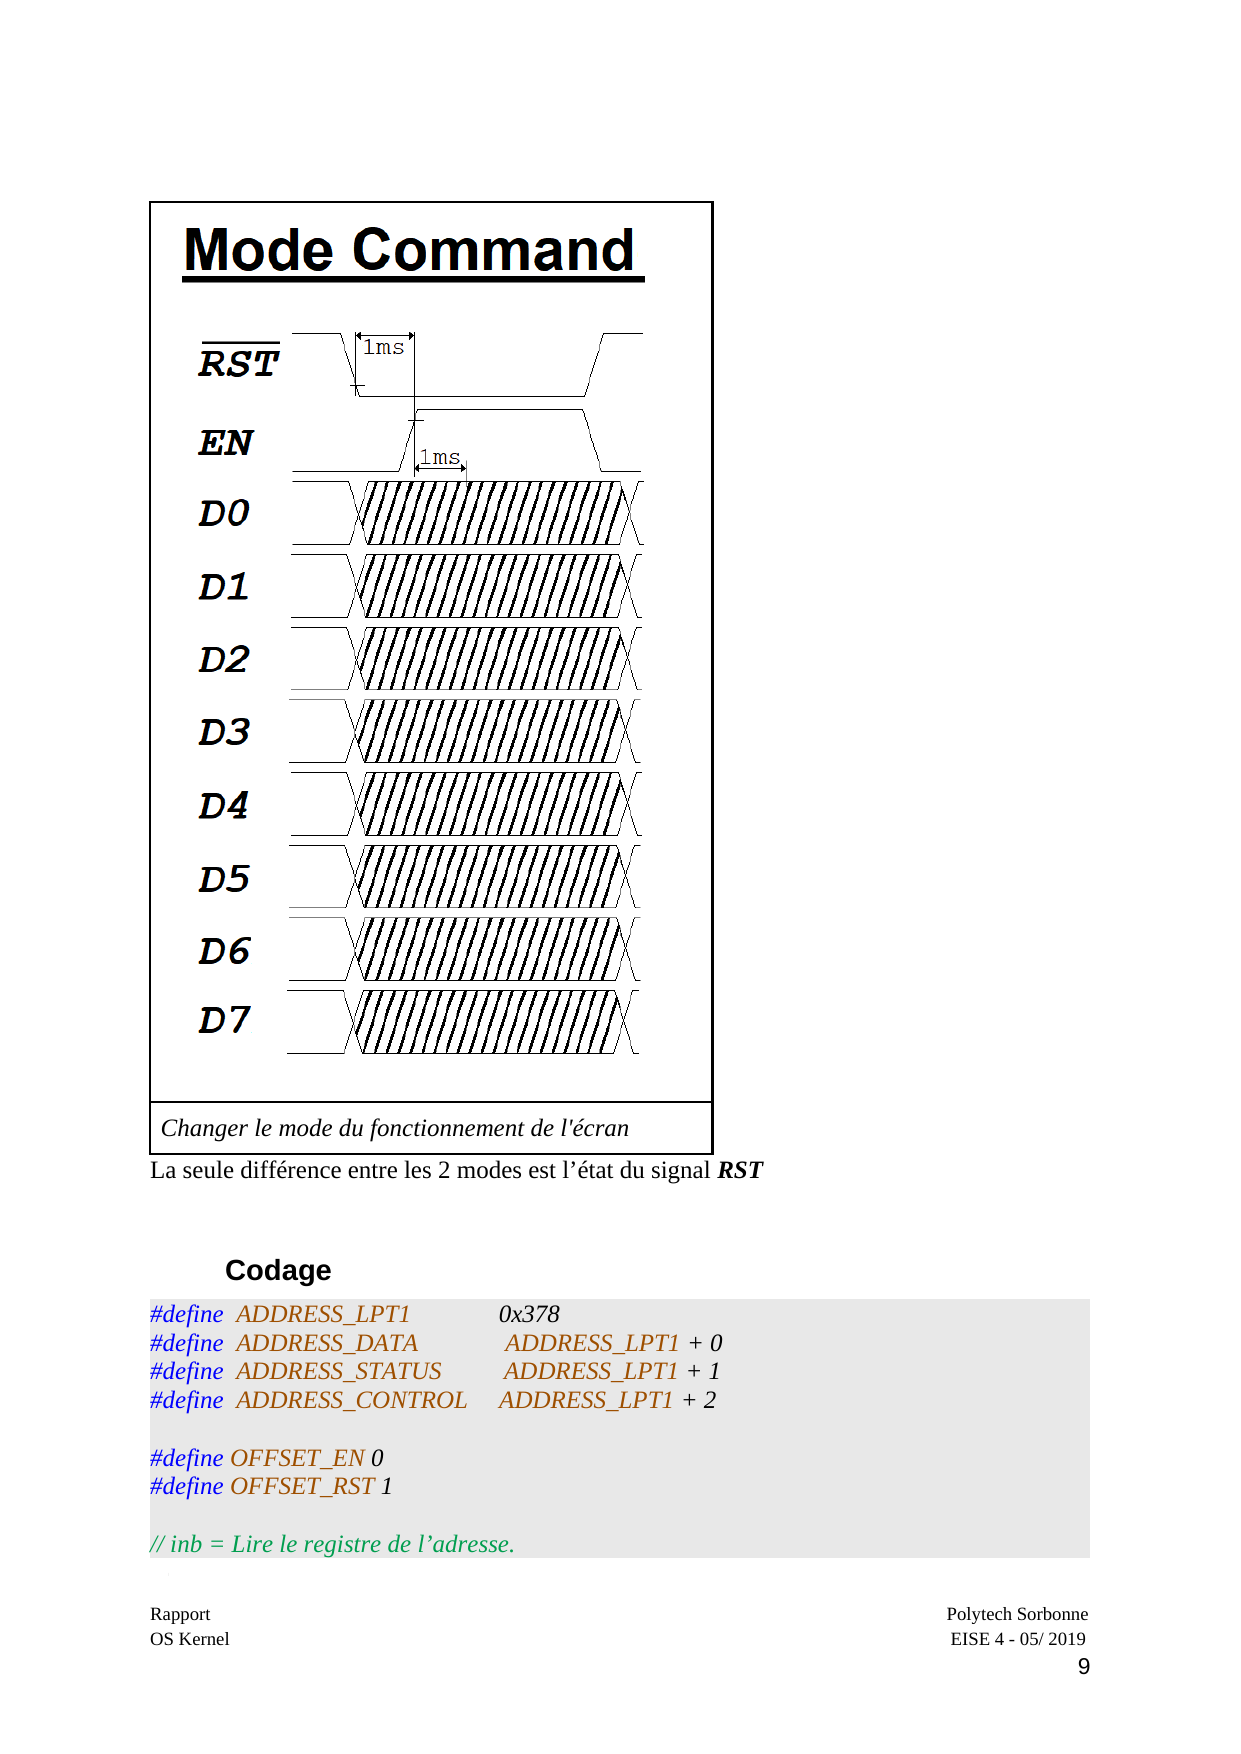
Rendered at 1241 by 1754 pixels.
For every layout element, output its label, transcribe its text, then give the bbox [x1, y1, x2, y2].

picture [160, 213, 702, 1076]
text // inb = Lire le registre de l’adresse. [150, 1500, 1090, 1558]
text #define ADDRESS_DATA ADDRESS_LPT1 + 0 [150, 1328, 1090, 1356]
text #define ADDRESS_STATUS ADDRESS_LPT1 + 1 [150, 1356, 1090, 1385]
text #define ADDRESS_LPT1 0x378 [150, 1299, 1090, 1328]
text #define OFFSET_EN 0 #define OFFSET_RST 1 [150, 1414, 1090, 1500]
text #define ADDRESS_CONTROL ADDRESS_LPT1 + 2 [150, 1385, 1090, 1414]
table_header [151, 203, 711, 1101]
subtitle Codage [150, 1253, 1090, 1286]
table_cell Changer le mode du fonctionnement de l'écran [151, 1103, 711, 1153]
text La seule différence entre les 2 modes est l’état du signal RST [150, 1155, 1090, 1183]
